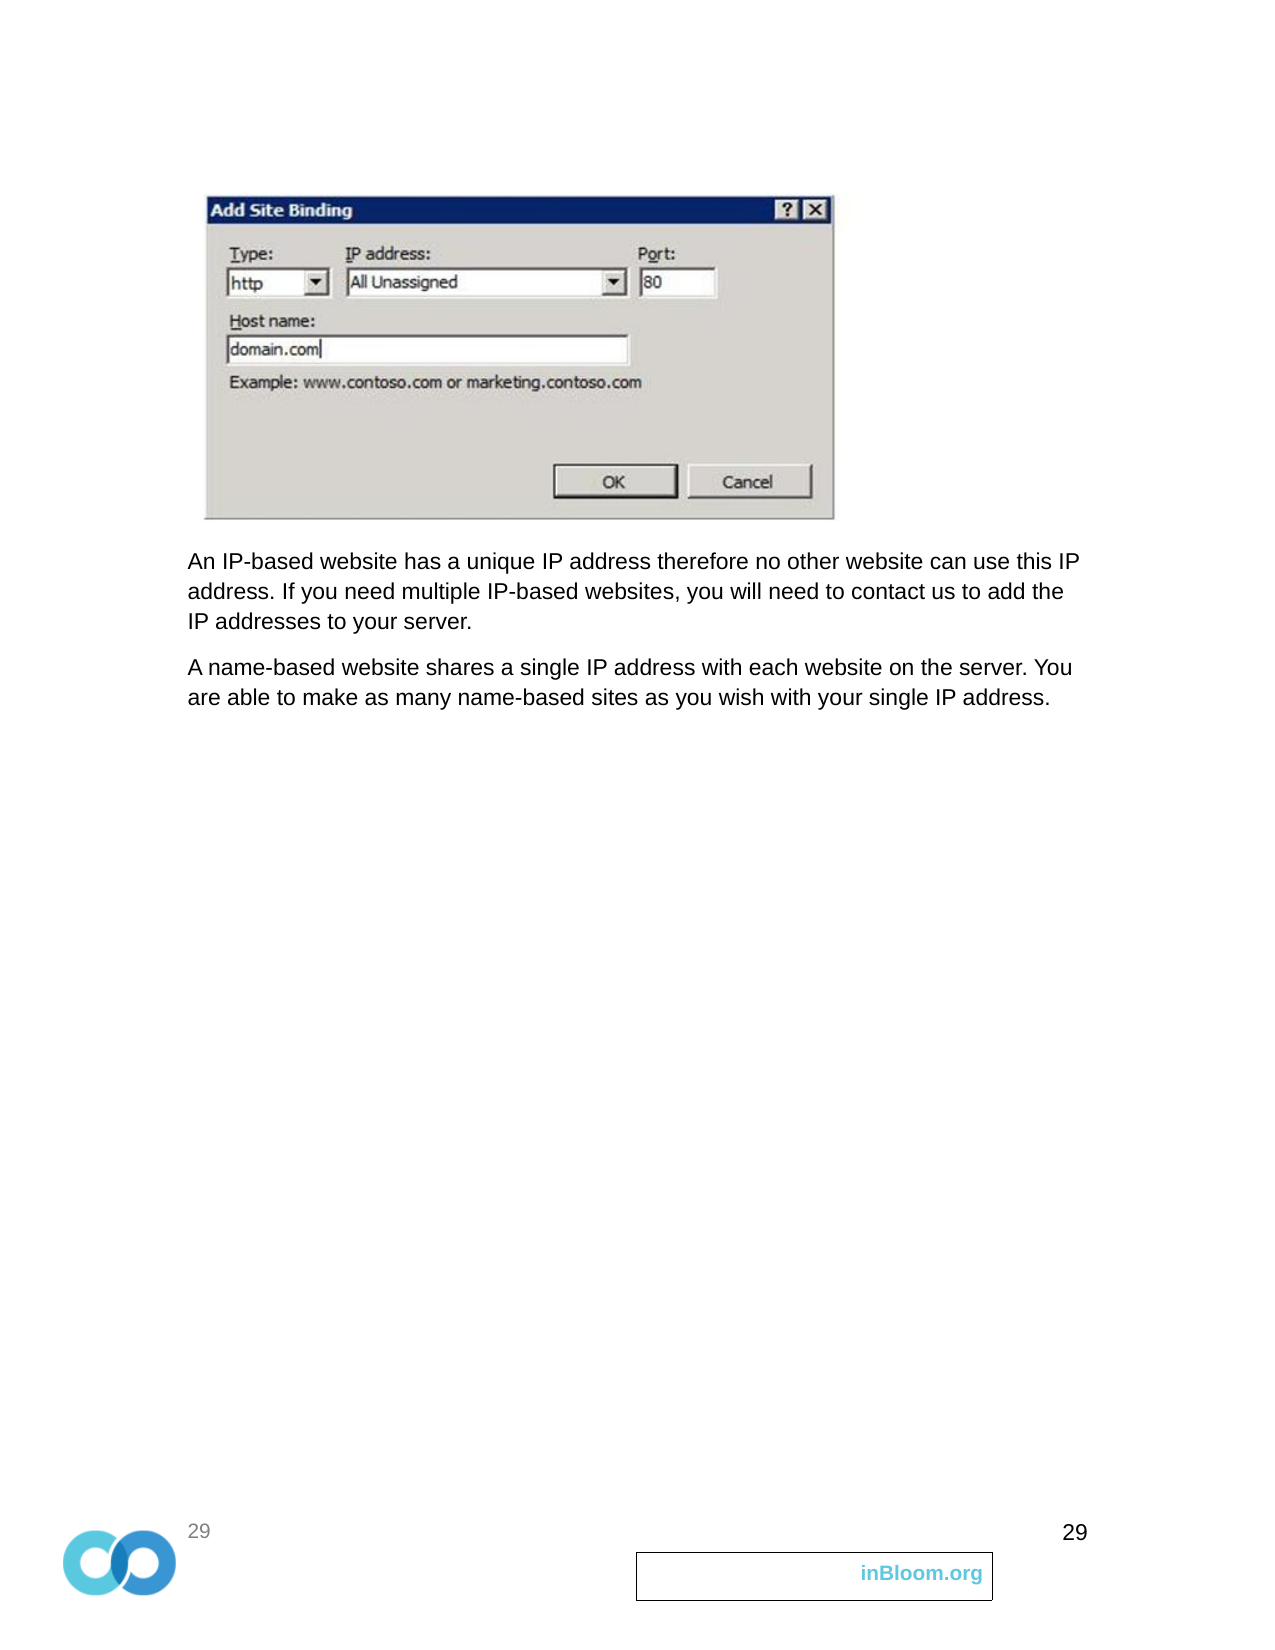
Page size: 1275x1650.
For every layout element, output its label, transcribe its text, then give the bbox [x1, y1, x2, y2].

text A name-based website shares a single IP address with each website on the server. You are able to make as many name-based sites as you wish with your single IP address. [187, 653, 1087, 710]
picture [202, 193, 946, 522]
text An IP-based website has a unique IP address therefore no other website can use this IP address. If you need multiple IP-based websites, you will need to contact us to add the IP addresses to your server. [187, 548, 1087, 635]
picture [53, 1518, 926, 1635]
